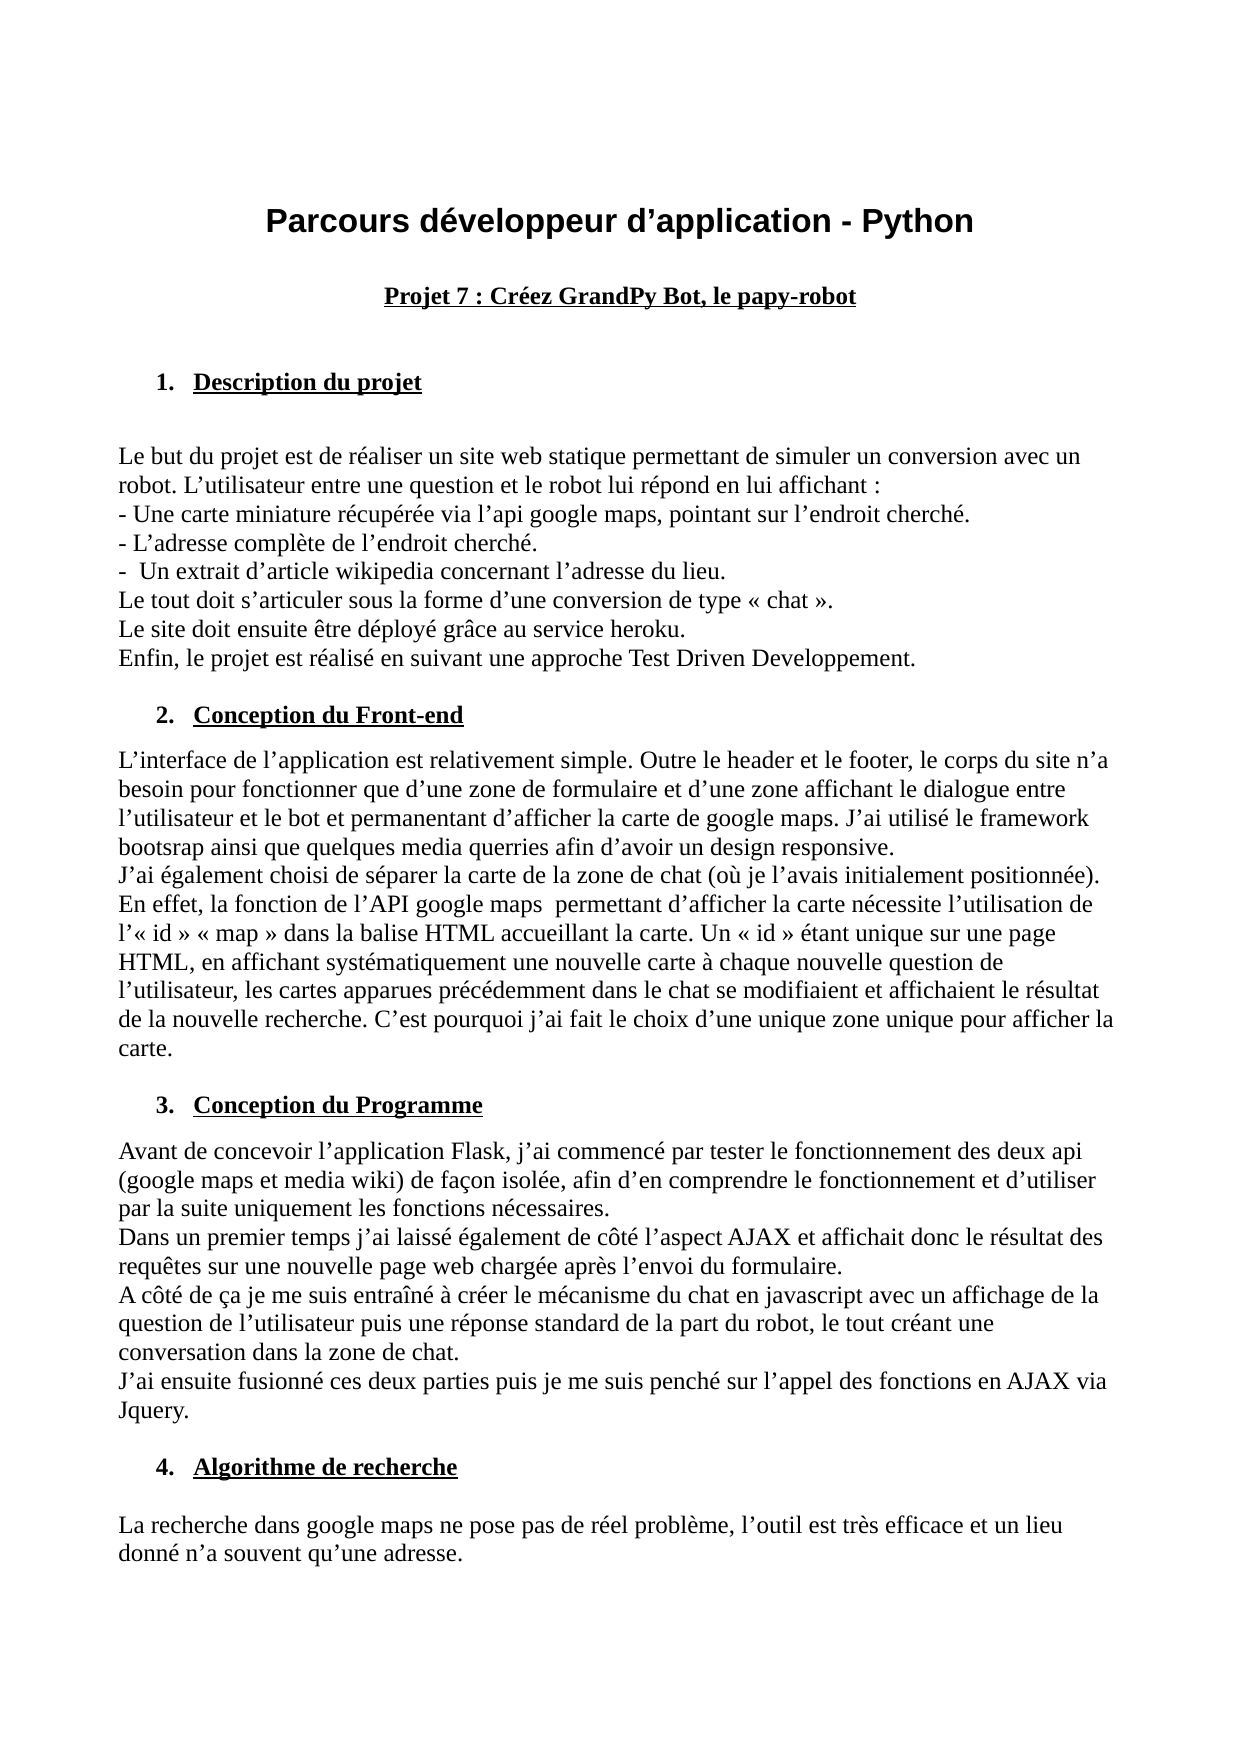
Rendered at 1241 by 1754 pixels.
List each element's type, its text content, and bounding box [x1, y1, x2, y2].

list Conception du Programme [156, 1091, 1122, 1119]
list La recherche dans google maps ne pose pas de réel problème, l’outil est très efficace et un lieu donné n’a souvent qu’une adresse. [118, 1510, 1122, 1567]
text Avant de concevoir l’application Flask, j’ai commencé par tester le fonctionnement des deux api (google maps et media wiki) de façon isolée, afin d’en comprendre le fonctionnement et d’utiliser par la suite uniquement les fonctions nécessaires. [118, 1136, 1122, 1222]
text Projet 7 : Créez GrandPy Bot, le papy-robot [118, 281, 1122, 310]
text Le tout doit s’articuler sous la forme d’une conversion de type « chat ». [118, 585, 1122, 614]
list Algorithme de recherche [156, 1452, 1122, 1481]
text Enfin, le projet est réalisé en suivant une approche Test Driven Developpement. [118, 643, 1122, 671]
text A côté de ça je me suis entraîné à créer le mécanisme du chat en javascript avec un affichage de la question de l’utilisateur puis une réponse standard de la part du robot, le tout créant une conversation dans la zone de chat. [118, 1280, 1122, 1366]
text - L’adresse complète de l’endroit cherché. [118, 528, 1122, 556]
list Description du projet [156, 367, 1122, 396]
text L’interface de l’application est relativement simple. Outre le header et le footer, le corps du site n’a besoin pour fonctionner que d’une zone de formulaire et d’une zone affichant le dialogue entre l’utilisateur et le bot et permanentant d’afficher la carte de google maps. J’ai utilisé le framework bootsrap ainsi que quelques media querries afin d’avoir un design responsive. [118, 746, 1122, 861]
text - Une carte miniature récupérée via l’api google maps, pointant sur l’endroit cherché. [118, 499, 1122, 528]
text Le site doit ensuite être déployé grâce au service heroku. [118, 614, 1122, 643]
list Conception du Front-end [156, 700, 1122, 729]
text - Un extrait d’article wikipedia concernant l’adresse du lieu. [118, 556, 1122, 585]
text Dans un premier temps j’ai laissé également de côté l’aspect AJAX et affichait donc le résultat des requêtes sur une nouvelle page web chargée après l’envoi du formulaire. [118, 1222, 1122, 1280]
subtitle Parcours développeur d’application - Python [118, 201, 1122, 240]
text Le but du projet est de réaliser un site web statique permettant de simuler un conversion avec un robot. L’utilisateur entre une question et le robot lui répond en lui affichant : [118, 441, 1122, 499]
text J’ai également choisi de séparer la carte de la zone de chat (où je l’avais initialement positionnée). En effet, la fonction de l’API google maps permettant d’afficher la carte nécessite l’utilisation de l’« id » « map » dans la balise HTML accueillant la carte. Un « id » étant unique sur une page HTML, en affichant systématiquement une nouvelle carte à chaque nouvelle question de l’utilisateur, les cartes apparues précédemment dans le chat se modifiaient et affichaient le résultat de la nouvelle recherche. C’est pourquoi j’ai fait le choix d’une unique zone unique pour afficher la carte. [118, 861, 1122, 1062]
text J’ai ensuite fusionné ces deux parties puis je me suis penché sur l’appel des fonctions en AJAX via Jquery. [118, 1366, 1122, 1423]
